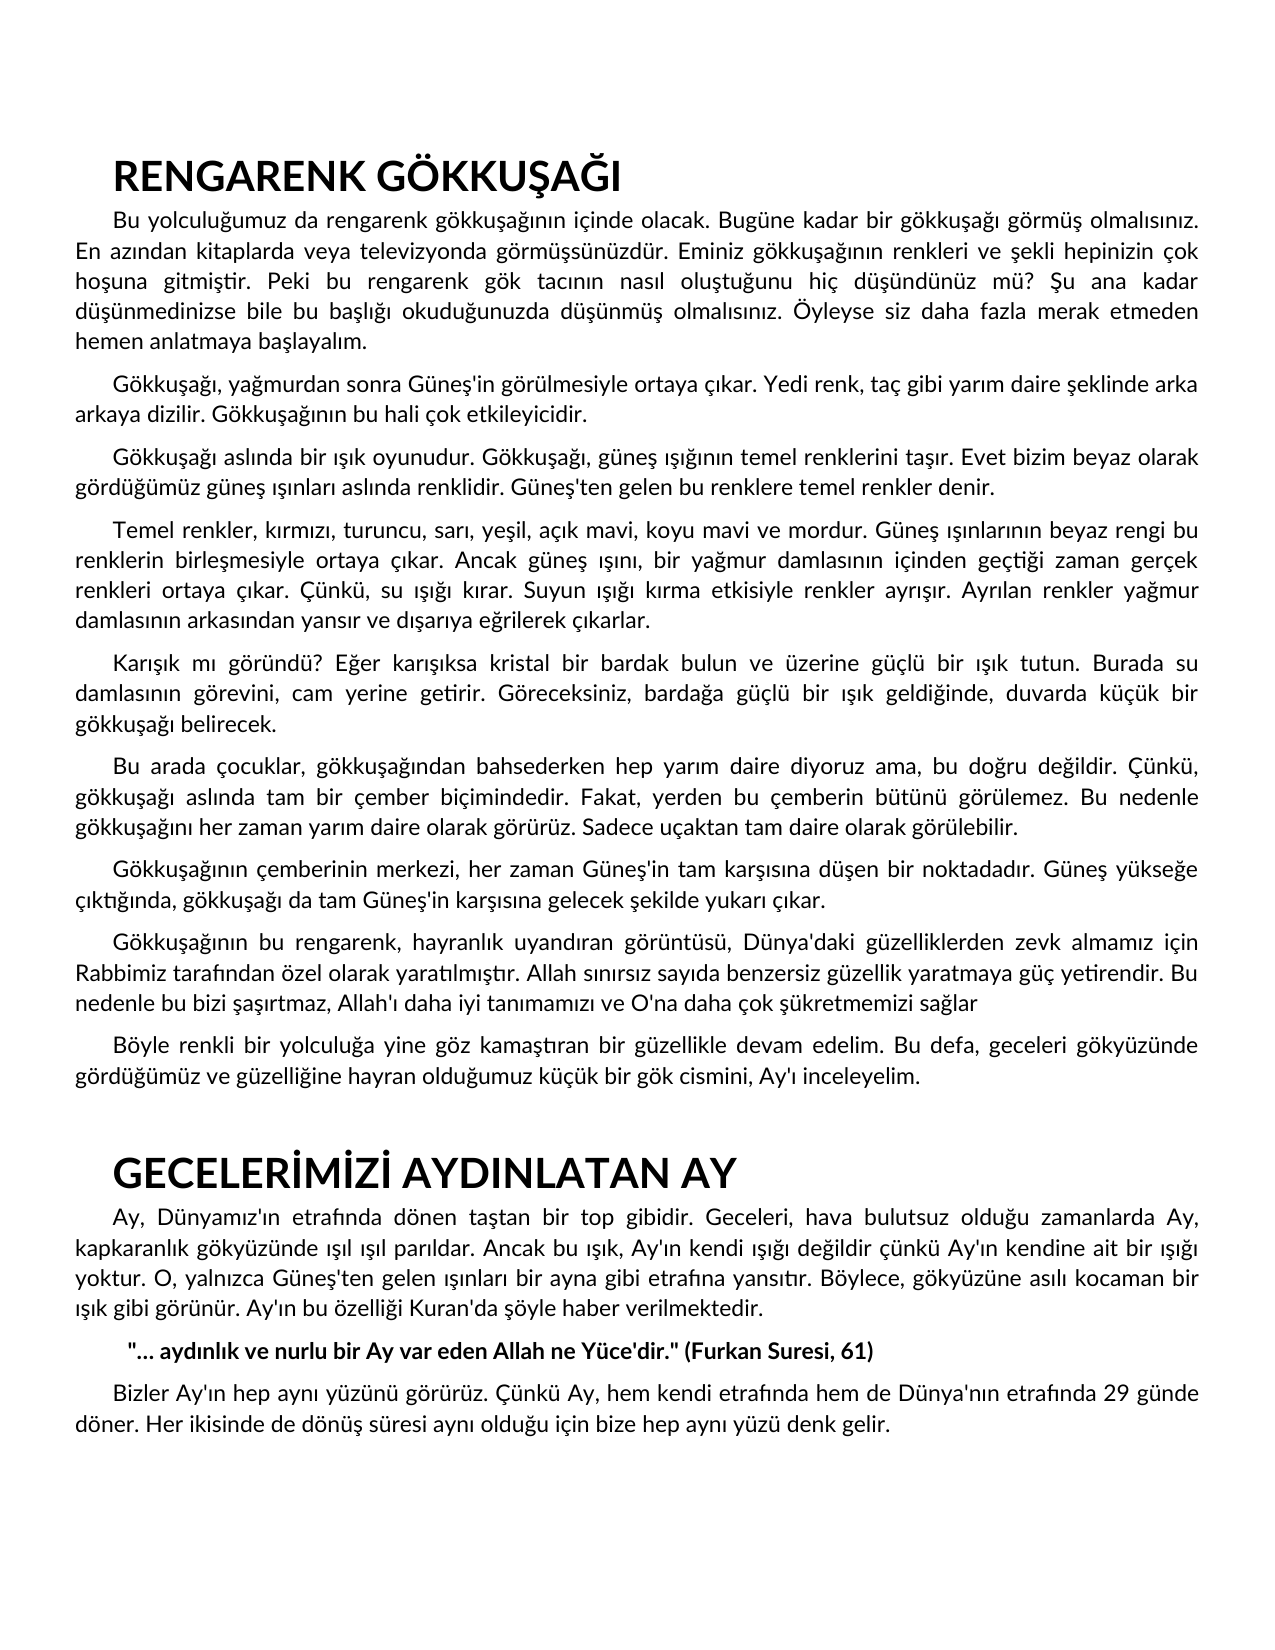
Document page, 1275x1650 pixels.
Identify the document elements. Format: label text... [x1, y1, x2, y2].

subtitle GECELERİMİZİ AYDINLATAN AY [112, 1147, 1200, 1197]
text "… aydınlık ve nurlu bir Ay var eden Allah ne Yüce'dir." (Furkan Suresi, 61) [127, 1336, 1177, 1364]
text Gökkuşağı, yağmurdan sonra Güneş'in görülmesiyle ortaya çıkar. Yedi renk, taç gibi yarım daire şeklinde arka arkaya dizilir. Gökkuşağının bu hali çok etkileyicidir. [75, 370, 1200, 427]
text Gökkuşağının bu rengarenk, hayranlık uyandıran görüntüsü, Dünya'daki güzelliklerden zevk almamız için Rabbimiz tarafından özel olarak yaratılmıştır. Allah sınırsız sayıda benzersiz güzellik yaratmaya güç yetirendir. Bu nedenle bu bizi şaşırtmaz, Allah'ı daha iyi tanımamızı ve O'na daha çok şükretmemizi sağlar [75, 928, 1200, 1016]
text Gökkuşağı aslında bir ışık oyunudur. Gökkuşağı, güneş ışığının temel renklerini taşır. Evet bizim beyaz olarak gördüğümüz güneş ışınları aslında renklidir. Güneş'ten gelen bu renklere temel renkler denir. [75, 443, 1200, 500]
text Karışık mı göründü? Eğer karışıksa kristal bir bardak bulun ve üzerine güçlü bir ışık tutun. Burada su damlasının görevini, cam yerine getirir. Göreceksiniz, bardağa güçlü bir ışık geldiğinde, duvarda küçük bir gökkuşağı belirecek. [75, 649, 1200, 737]
text Bu arada çocuklar, gökkuşağından bahsederken hep yarım daire diyoruz ama, bu doğru değildir. Çünkü, gökkuşağı aslında tam bir çember biçimindedir. Fakat, yerden bu çemberin bütünü görülemez. Bu nedenle gökkuşağını her zaman yarım daire olarak görürüz. Sadece uçaktan tam daire olarak görülebilir. [75, 752, 1200, 840]
text Böyle renkli bir yolculuğa yine göz kamaştıran bir güzellikle devam edelim. Bu defa, geceleri gökyüzünde gördüğümüz ve güzelliğine hayran olduğumuz küçük bir gök cismini, Ay'ı inceleyelim. [75, 1031, 1200, 1089]
text Bu yolculuğumuz da rengarenk gökkuşağının içinde olacak. Bugüne kadar bir gökkuşağı görmüş olmalısınız. En azından kitaplarda veya televizyonda görmüşsünüzdür. Eminiz gökkuşağının renkleri ve şekli hepinizin çok hoşuna gitmiştir. Peki bu rengarenk gök tacının nasıl oluştuğunu hiç düşündünüz mü? Şu ana kadar düşünmedinizse bile bu başlığı okuduğunuzda düşünmüş olmalısınız. Öyleyse siz daha fazla merak etmeden hemen anlatmaya başlayalım. [75, 206, 1200, 354]
text Temel renkler, kırmızı, turuncu, sarı, yeşil, açık mavi, koyu mavi ve mordur. Güneş ışınlarının beyaz rengi bu renklerin birleşmesiyle ortaya çıkar. Ancak güneş ışını, bir yağmur damlasının içinden geçtiği zaman gerçek renkleri ortaya çıkar. Çünkü, su ışığı kırar. Suyun ışığı kırma etkisiyle renkler ayrışır. Ayrılan renkler yağmur damlasının arkasından yansır ve dışarıya eğrilerek çıkarlar. [75, 516, 1200, 634]
text Bizler Ay'ın hep aynı yüzünü görürüz. Çünkü Ay, hem kendi etrafında hem de Dünya'nın etrafında 29 günde döner. Her ikisinde de dönüş süresi aynı olduğu için bize hep aynı yüzü denk gelir. [75, 1379, 1200, 1437]
text Gökkuşağının çemberinin merkezi, her zaman Güneş'in tam karşısına düşen bir noktadadır. Güneş yükseğe çıktığında, gökkuşağı da tam Güneş'in karşısına gelecek şekilde yukarı çıkar. [75, 855, 1200, 913]
text Ay, Dünyamız'ın etrafında dönen taştan bir top gibidir. Geceleri, hava bulutsuz olduğu zamanlarda Ay, kapkaranlık gökyüzünde ışıl ışıl parıldar. Ancak bu ışık, Ay'ın kendi ışığı değildir çünkü Ay'ın kendine ait bir ışığı yoktur. O, yalnızca Güneş'ten gelen ışınları bir ayna gibi etrafına yansıtır. Böylece, gökyüzüne asılı kocaman bir ışık gibi görünür. Ay'ın bu özelliği Kuran'da şöyle haber verilmektedir. [75, 1203, 1200, 1321]
subtitle RENGARENK GÖKKUŞAĞI [112, 150, 1200, 200]
